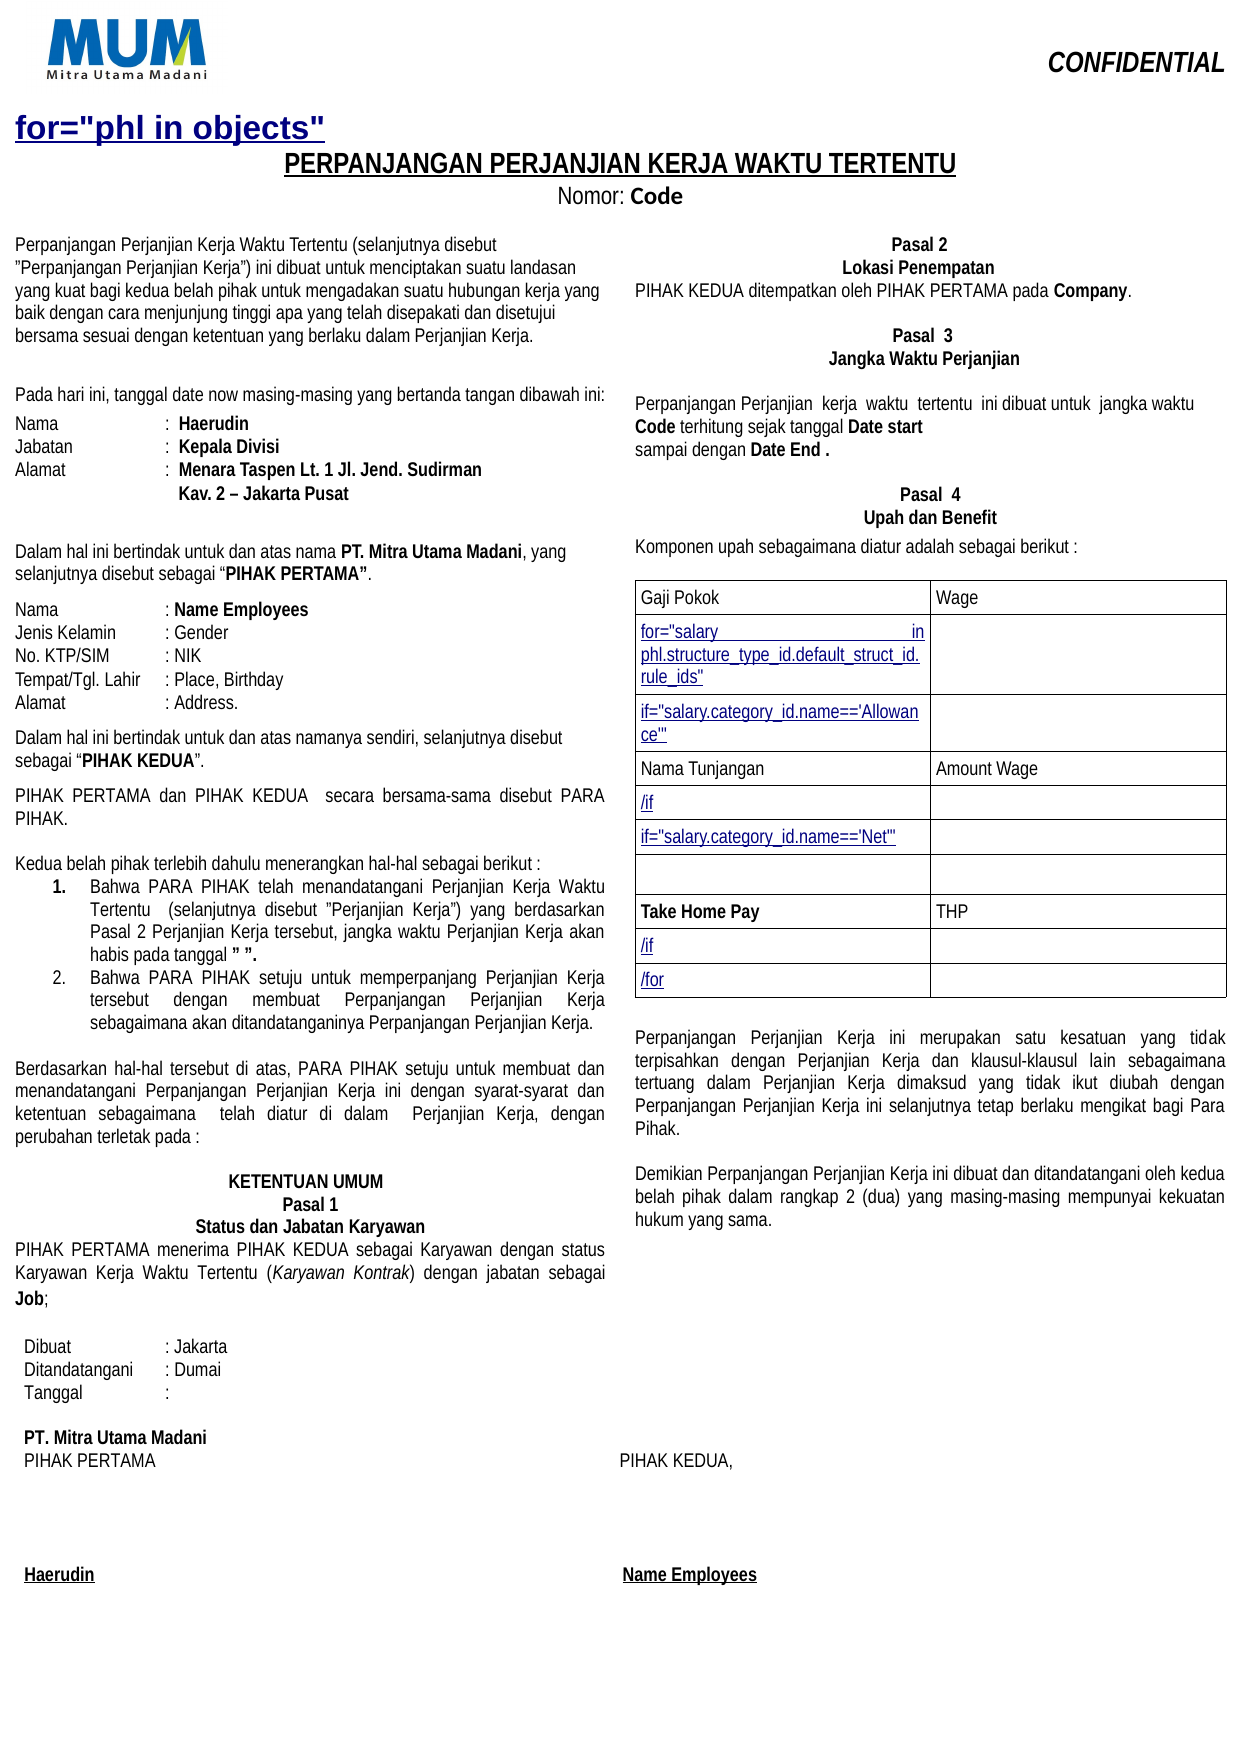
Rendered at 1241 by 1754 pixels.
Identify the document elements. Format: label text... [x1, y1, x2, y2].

text Pasal 1 [15, 1193, 606, 1215]
text Jangka Waktu Perjanjian [635, 347, 1241, 369]
text PT. Mitra Utama Madani [15, 1426, 1211, 1449]
text Status dan Jabatan Karyawan [15, 1215, 606, 1238]
list Bahwa PARA PIHAK setuju untuk memperpanjang Perjanjian Kerja tersebut dengan membuat Perpanjangan Perjanjian Kerja sebagaimana akan ditandatanganinya Perpanjangan Perjanjian Kerja. [52, 966, 606, 1034]
table_cell Take Home Pay [636, 895, 930, 928]
text Upah dan Benefit [635, 506, 1226, 528]
text Nomor: Code [15, 180, 1226, 210]
text sampai dengan Date End . [635, 437, 1241, 460]
text Tanggal : [15, 1381, 1226, 1403]
text . [620, 1139, 1241, 1162]
table_cell Nama Tunjangan [636, 752, 930, 785]
table_header Wage [931, 581, 1226, 614]
table_cell /if [636, 786, 930, 819]
text Ditandatangani : Dumai [15, 1358, 1241, 1381]
text Haerudin Name Employees [15, 1562, 1221, 1585]
table_cell [931, 786, 1226, 819]
text PIHAK KEDUA ditempatkan oleh PIHAK PERTAMA pada Company. [635, 278, 1226, 301]
text Kedua belah pihak terlebih dahulu menerangkan hal-hal sebagai berikut : [15, 852, 606, 875]
table_cell [931, 695, 1226, 751]
text No. KTP/SIM : NIK [15, 644, 606, 667]
text Pasal 2 [635, 233, 1226, 256]
list Bahwa PARA PIHAK telah menandatangani Perjanjian Kerja Waktu Tertentu (selanjutnya disebut ”Perjanjian Kerja”) yang berdasarkan Pasal 2 Perjanjian Kerja tersebut, jangka waktu Perjanjian Kerja akan habis pada tanggal ” ”. [52, 875, 606, 966]
text Nama : Name Employees [15, 597, 606, 620]
text Dibuat : Jakarta [15, 1335, 1226, 1358]
text Perpanjangan Perjanjian Kerja Waktu Tertentu (selanjutnya disebut ”Perpanjangan Perjanjian Kerja”) ini dibuat untuk menciptakan suatu landasan yang kuat bagi kedua belah pihak untuk mengadakan suatu hubungan kerja yang baik dengan cara menjunjung tinggi apa yang telah disepakati dan disetujui bersama sesuai dengan ketentuan yang berlaku dalam Perjanjian Kerja. [15, 233, 606, 347]
text Perpanjangan Perjanjian kerja waktu tertentu ini dibuat untuk jangka waktu [635, 392, 1241, 415]
table_cell for="salary in phl.structure_type_id.default_struct_id.rule_ids" [636, 615, 930, 694]
text Jenis Kelamin : Gender [15, 621, 606, 643]
table_cell [931, 964, 1226, 997]
text Pasal 4 [635, 483, 1226, 506]
text Nama : Haerudin [15, 412, 606, 434]
text Kav. 2 – Jakarta Pusat [90, 482, 606, 504]
text Code terhitung sejak tanggal Date start [635, 415, 1241, 437]
text Komponen upah sebagaimana diatur adalah sebagai berikut : [635, 534, 1226, 557]
text for="phl in objects" [15, 108, 1226, 146]
table_header Gaji Pokok [636, 581, 930, 614]
table_cell [931, 929, 1226, 962]
text Pasal 3 [635, 324, 1241, 347]
text Dalam hal ini bertindak untuk dan atas nama PT. Mitra Utama Madani, yang selanjutnya disebut sebagai “PIHAK PERTAMA”. [15, 539, 606, 585]
text Lokasi Penempatan [635, 256, 1226, 278]
text Alamat : Address. [15, 691, 620, 713]
text PIHAK PERTAMA PIHAK KEDUA, [15, 1449, 1226, 1472]
text Tempat/Tgl. Lahir : Place, Birthday [15, 667, 606, 690]
table_cell /if [636, 929, 930, 962]
table_cell [636, 855, 930, 894]
table_cell Amount Wage [931, 752, 1226, 785]
table_cell if="salary.category_id.name=='Allowance'" [636, 695, 930, 751]
text Dalam hal ini bertindak untuk dan atas namanya sendiri, selanjutnya disebut sebagai “PIHAK KEDUA”. [15, 726, 606, 771]
table_cell [931, 820, 1226, 854]
text PIHAK PERTAMA dan PIHAK KEDUA secara bersama-sama disebut PARA PIHAK. [15, 784, 606, 829]
text Perpanjangan Perjanjian Kerja ini merupakan satu kesatuan yang tidak terpisahkan dengan Perjanjian Kerja dan klausul-klausul lain sebagaimana tertuang dalam Perjanjian Kerja dimaksud yang tidak ikut diubah dengan Perpanjangan Perjanjian Kerja ini selanjutnya tetap berlaku mengikat bagi Para Pihak. [635, 1026, 1226, 1139]
text KETENTUAN UMUM [15, 1170, 620, 1193]
text Jabatan : Kepala Divisi [15, 435, 606, 458]
text Pada hari ini, tanggal date now masing-masing yang bertanda tangan dibawah ini: [15, 382, 606, 405]
picture [26, 1, 228, 94]
table_cell /for [636, 964, 930, 997]
table_cell if="salary.category_id.name=='Net'" [636, 820, 930, 854]
text Berdasarkan hal-hal tersebut di atas, PARA PIHAK setuju untuk membuat dan menandatangani Perpanjangan Perjanjian Kerja ini dengan syarat-syarat dan ketentuan sebagaimana telah diatur di dalam Perjanjian Kerja, dengan perubahan terletak pada : [15, 1056, 606, 1147]
table_cell THP [931, 895, 1226, 928]
text Demikian Perpanjangan Perjanjian Kerja ini dibuat dan ditandatangani oleh kedua belah pihak dalam rangkap 2 (dua) yang masing-masing mempunyai kekuatan hukum yang sama. [635, 1162, 1226, 1230]
table_cell [931, 615, 1226, 694]
table_cell [931, 855, 1226, 894]
text PERPANJANGAN PERJANJIAN KERJA WAKTU TERTENTU [15, 146, 1226, 180]
text PIHAK PERTAMA menerima PIHAK KEDUA sebagai Karyawan dengan status Karyawan Kerja Waktu Tertentu (Karyawan Kontrak) dengan jabatan sebagai Job; [15, 1238, 606, 1310]
text Alamat : Menara Taspen Lt. 1 Jl. Jend. Sudirman [15, 458, 606, 481]
